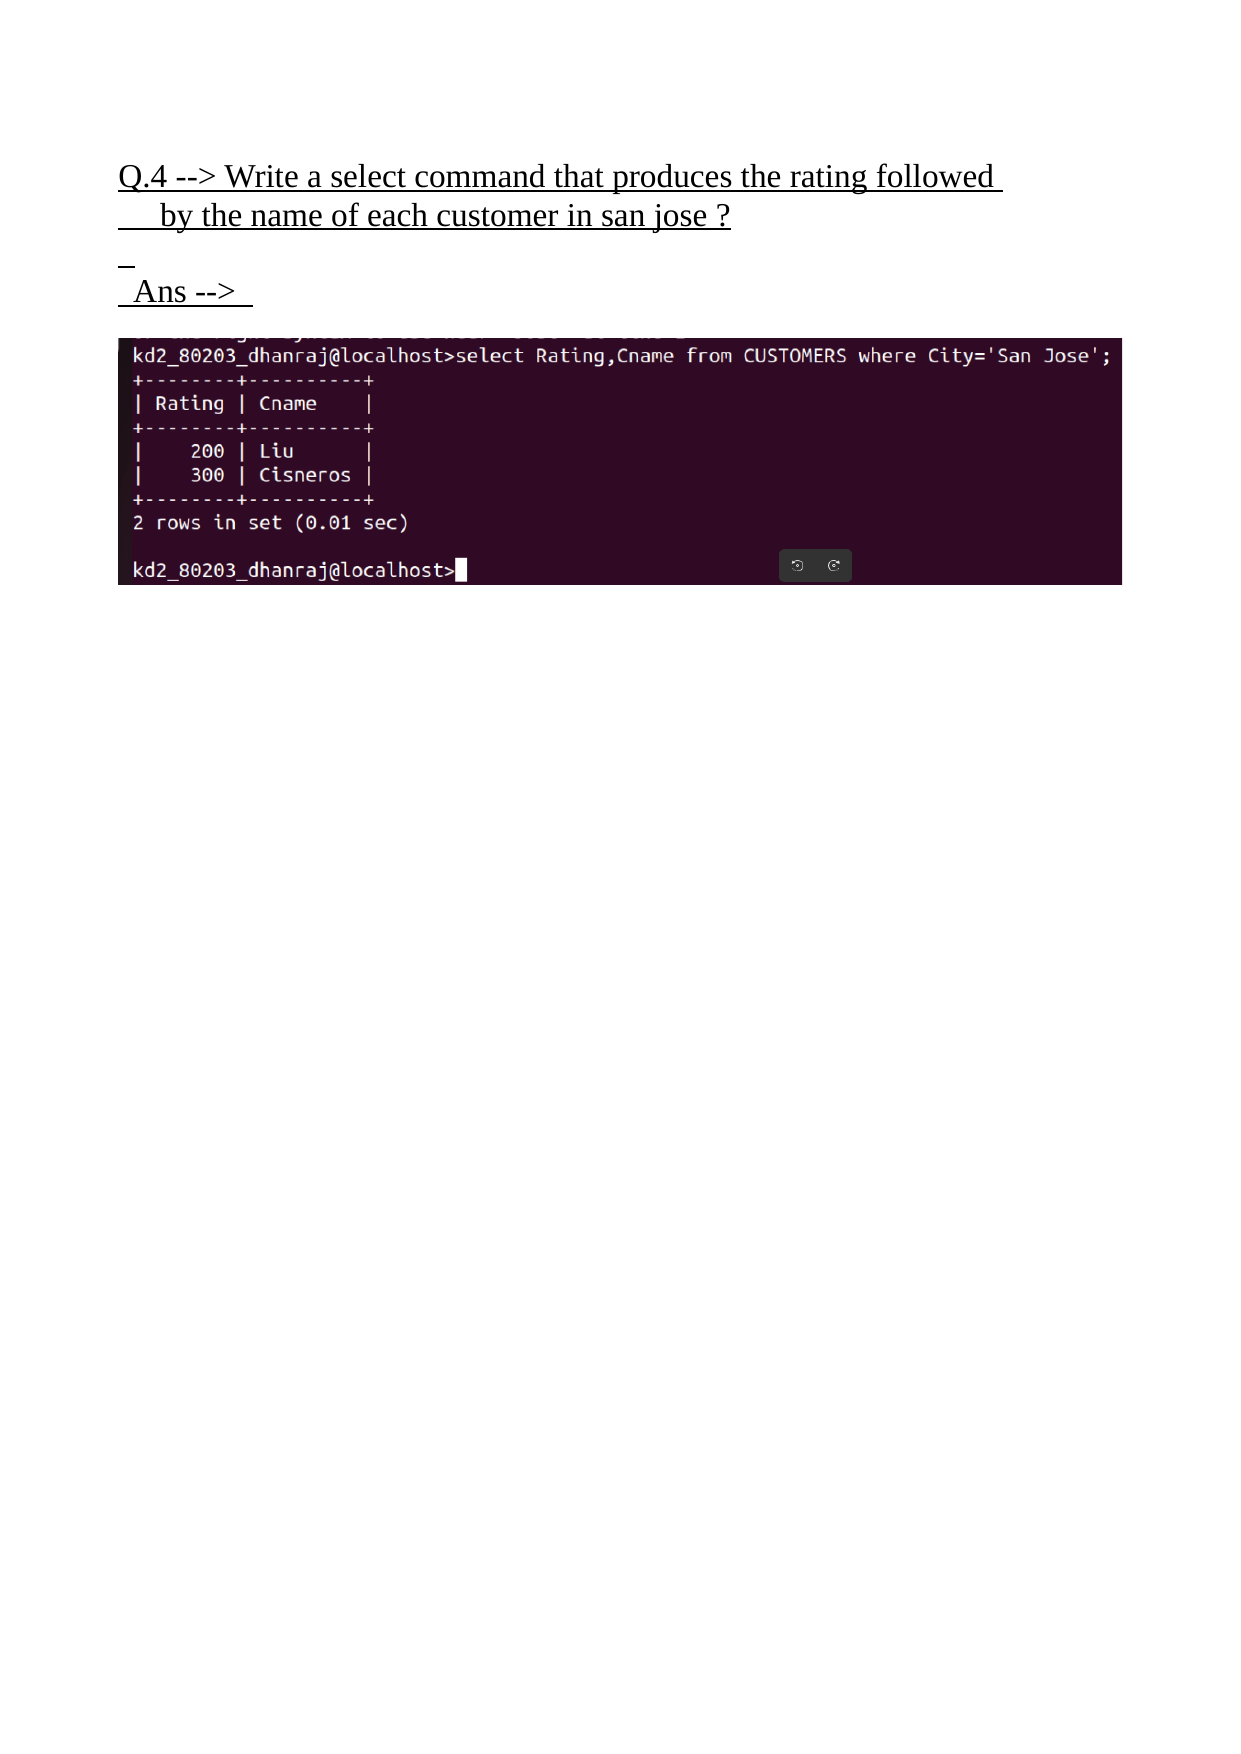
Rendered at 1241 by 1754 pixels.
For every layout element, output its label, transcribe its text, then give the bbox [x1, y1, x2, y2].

text Q.4 --> Write a select command that produces the rating followed [118, 156, 1122, 195]
text by the name of each customer in san jose ? [118, 195, 1122, 233]
text Ans --> [118, 271, 1122, 310]
picture [118, 338, 1123, 585]
